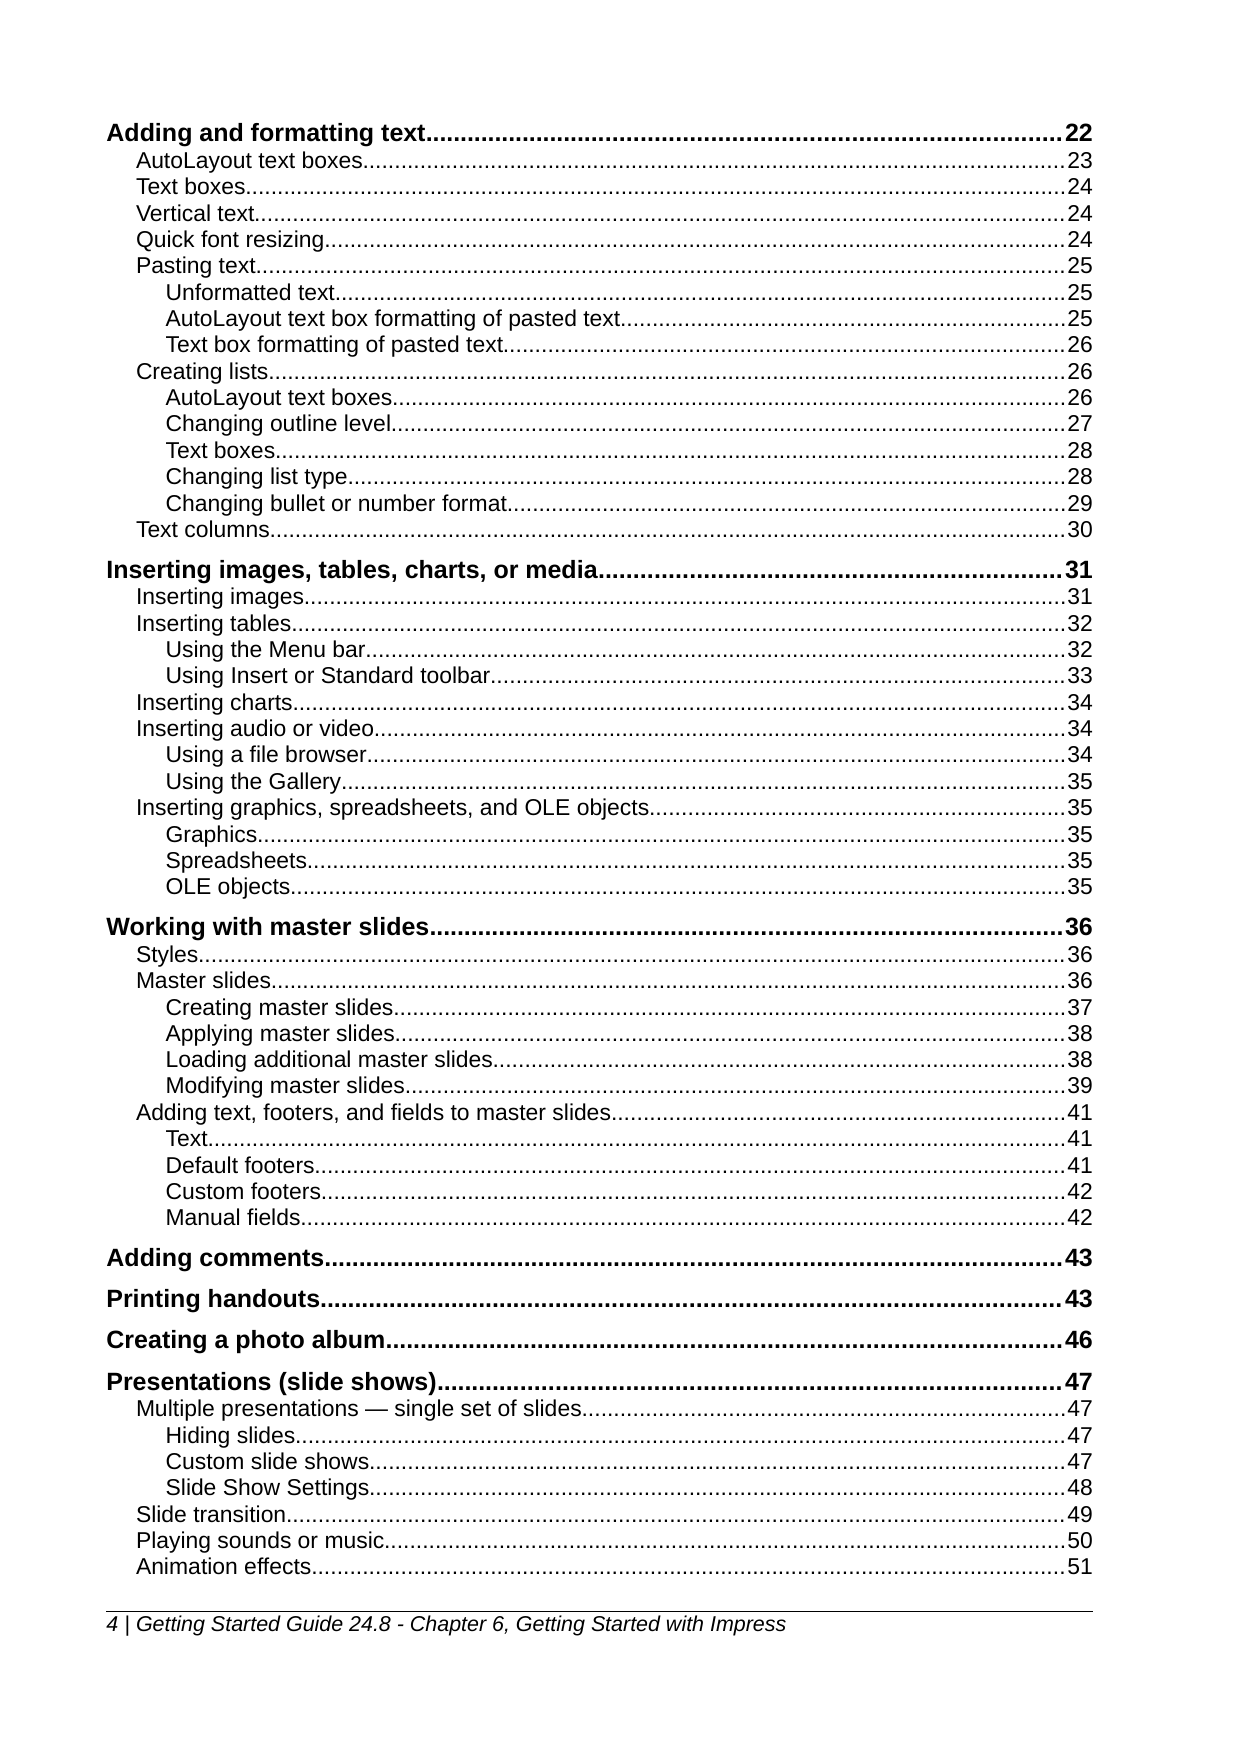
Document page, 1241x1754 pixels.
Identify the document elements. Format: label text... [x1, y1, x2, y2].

text Changing bullet or number format 29 [165, 489, 1093, 516]
text Unformatted text 25 [165, 279, 1093, 305]
text Inserting graphics, spreadsheets, and OLE objects 35 [136, 794, 1093, 821]
text Text boxes 28 [165, 437, 1093, 463]
text Presentations (slide shows) 47 [106, 1366, 1093, 1395]
text Master slides 36 [136, 967, 1093, 993]
text Text box formatting of pasted text 26 [165, 331, 1093, 358]
text Text 41 [165, 1125, 1093, 1152]
text AutoLayout text boxes 23 [136, 147, 1093, 173]
text Applying master slides 38 [165, 1020, 1093, 1046]
text Changing outline level 27 [165, 410, 1093, 437]
text Loading additional master slides 38 [165, 1046, 1093, 1072]
text Multiple presentations — single set of slides 47 [136, 1395, 1093, 1422]
text Inserting images, tables, charts, or media 31 [106, 554, 1093, 583]
text Hiding slides 47 [165, 1422, 1093, 1448]
text Adding text, footers, and fields to master slides 41 [136, 1099, 1093, 1125]
text Animation effects 51 [136, 1553, 1093, 1580]
text Slide transition 49 [136, 1501, 1093, 1527]
text Text columns 30 [136, 516, 1093, 542]
text Styles 36 [136, 941, 1093, 967]
text Using the Menu bar 32 [165, 636, 1093, 662]
text Using a file browser 34 [165, 741, 1093, 768]
text Spreadsheets 35 [165, 847, 1093, 873]
text Default footers 41 [165, 1152, 1093, 1178]
text Vertical text 24 [136, 199, 1093, 226]
text Printing handouts 43 [106, 1284, 1093, 1313]
text Working with master slides 36 [106, 912, 1093, 941]
text Custom footers 42 [165, 1178, 1093, 1204]
text Inserting tables 32 [136, 610, 1093, 636]
text Text boxes 24 [136, 173, 1093, 199]
text AutoLayout text boxes 26 [165, 384, 1093, 410]
text Inserting charts 34 [136, 689, 1093, 715]
text Custom slide shows 47 [165, 1448, 1093, 1474]
text Creating a photo album 46 [106, 1325, 1093, 1354]
text Using Insert or Standard toolbar 33 [165, 662, 1093, 689]
text Creating lists 26 [136, 358, 1093, 384]
text Playing sounds or music 50 [136, 1527, 1093, 1553]
text Modifying master slides 39 [165, 1072, 1093, 1099]
text Adding and formatting text 22 [106, 118, 1093, 147]
text Slide Show Settings 48 [165, 1474, 1093, 1501]
text Changing list type 28 [165, 463, 1093, 489]
text OLE objects 35 [165, 873, 1093, 899]
text Inserting audio or video 34 [136, 715, 1093, 741]
text Quick font resizing 24 [136, 226, 1093, 252]
text Using the Gallery 35 [165, 768, 1093, 794]
text Inserting images 31 [136, 583, 1093, 610]
text Graphics 35 [165, 821, 1093, 847]
text Creating master slides 37 [165, 993, 1093, 1020]
text Adding comments 43 [106, 1243, 1093, 1272]
text AutoLayout text box formatting of pasted text 25 [165, 305, 1093, 331]
text Manual fields 42 [165, 1204, 1093, 1231]
text Pasting text 25 [136, 252, 1093, 279]
